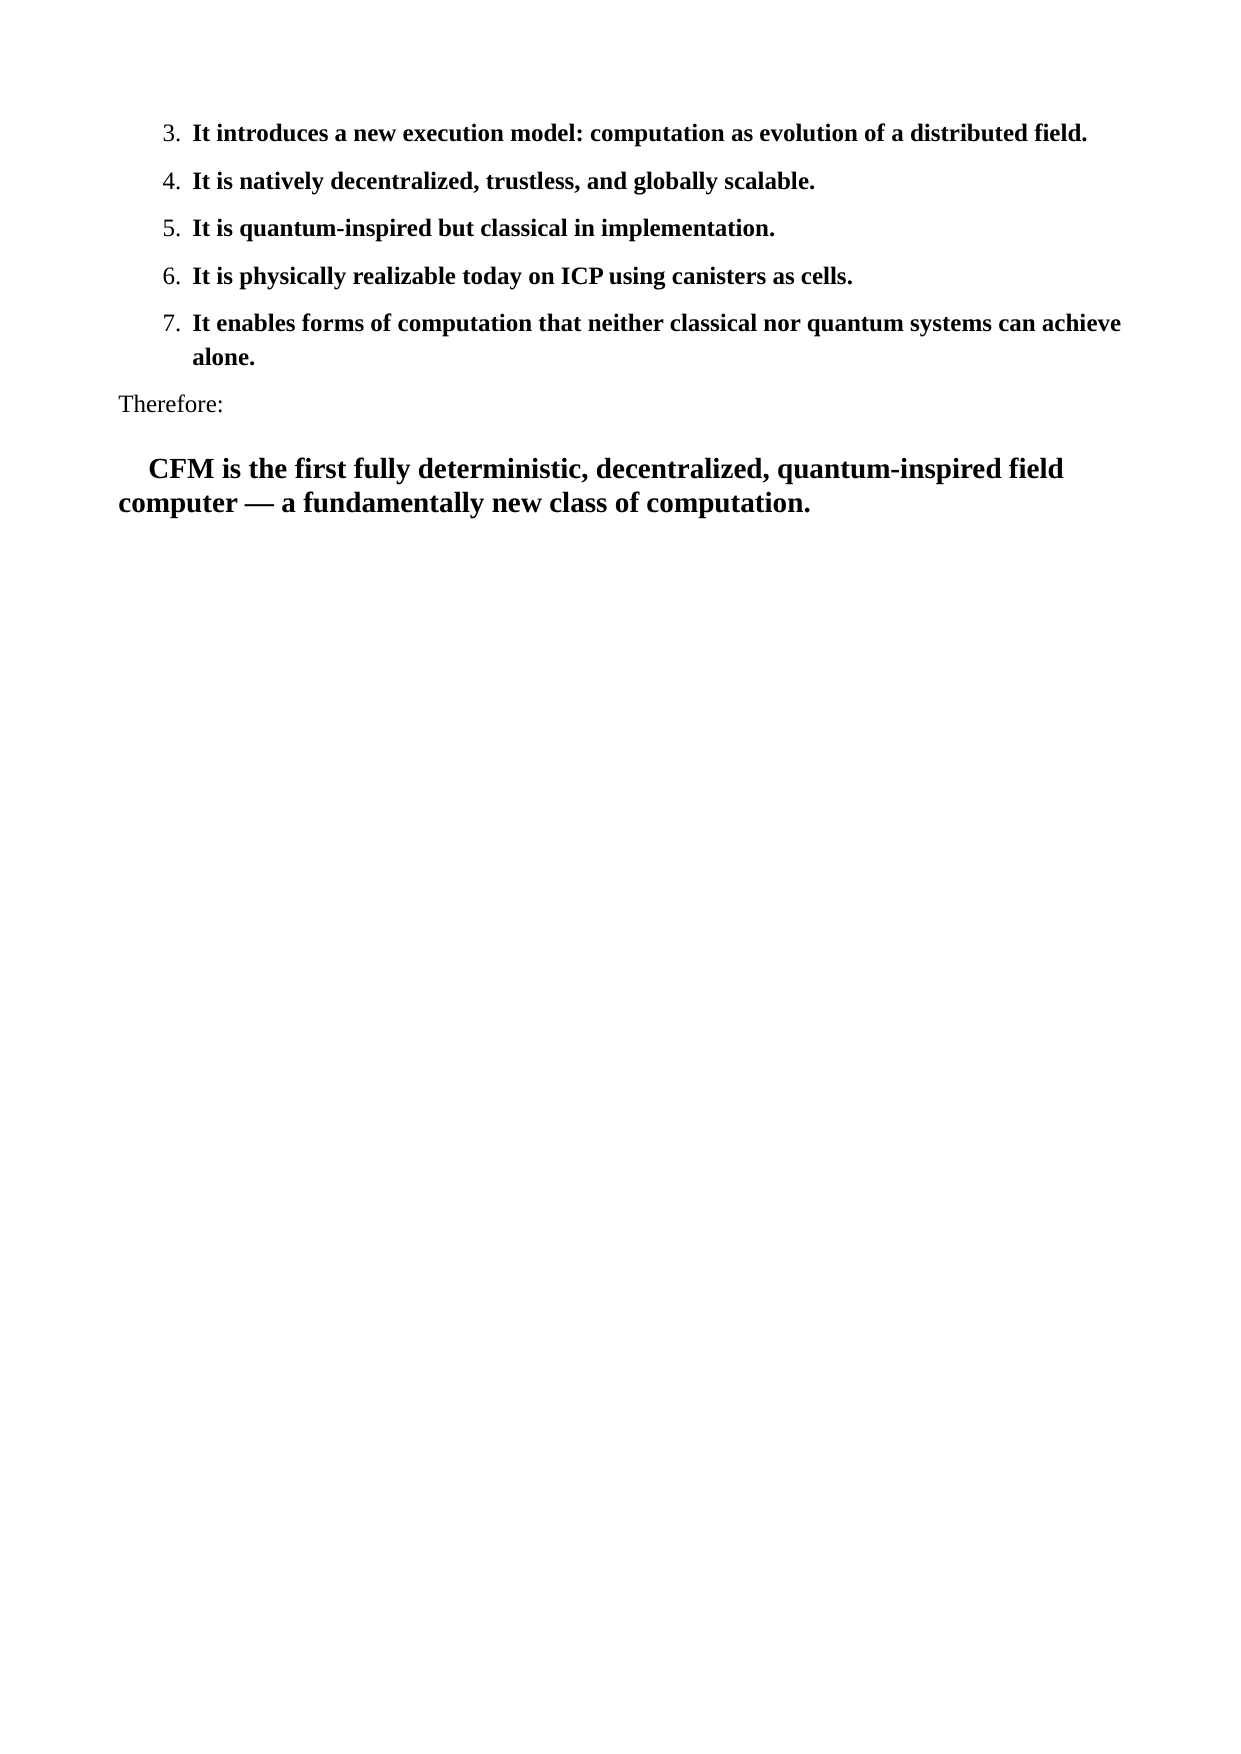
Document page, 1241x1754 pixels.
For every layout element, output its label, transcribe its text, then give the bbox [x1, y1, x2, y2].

list It introduces a new execution model: computation as evolution of a distributed field. [162, 118, 1122, 147]
list It is natively decentralized, trustless, and globally scalable. [162, 166, 1122, 194]
text Therefore: [118, 389, 1122, 418]
list It is physically realizable today on ICP using canisters as cells. [162, 261, 1122, 290]
list It enables forms of computation that neither classical nor quantum systems can achieve alone. [162, 308, 1122, 370]
subtitle 🔥 CFM is the first fully deterministic, decentralized, quantum-inspired field computer — a fundamentally new class of computation. [118, 451, 1122, 518]
list It is quantum-inspired but classical in implementation. [162, 213, 1122, 242]
